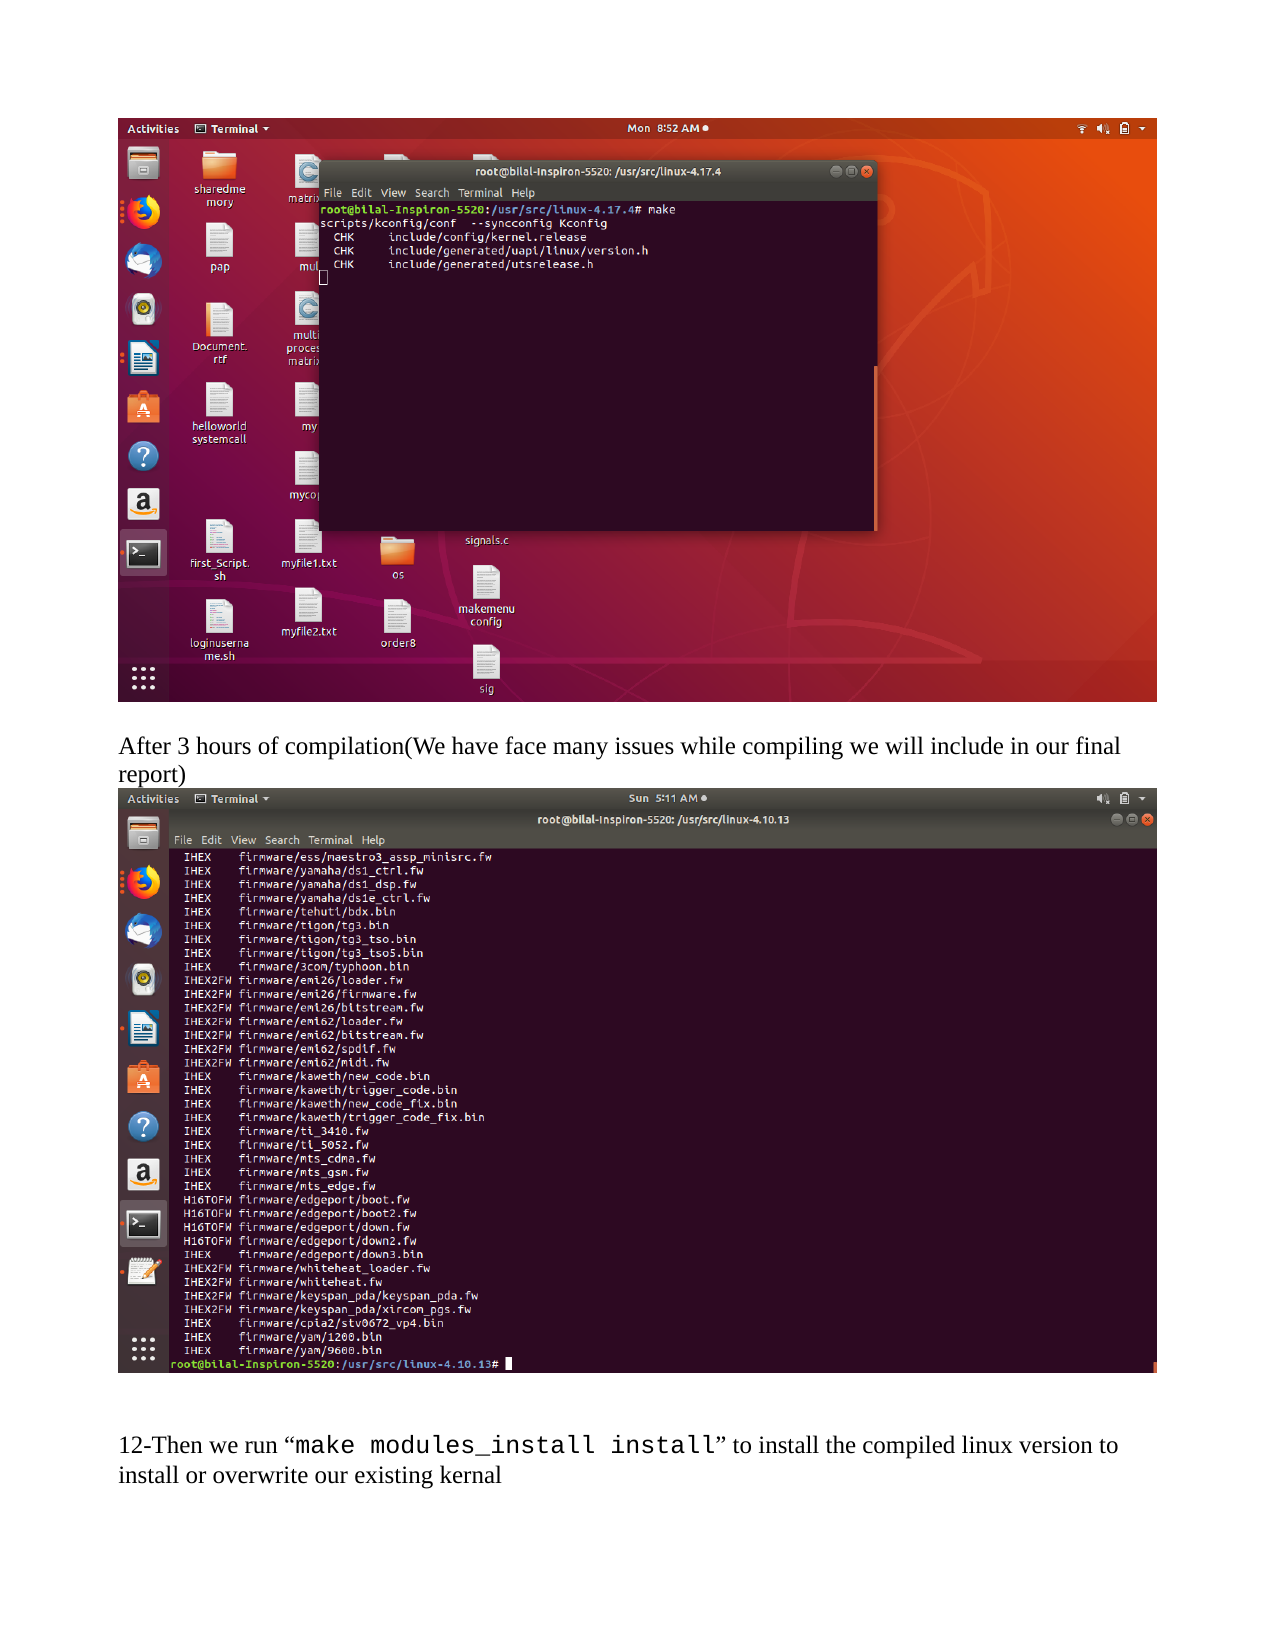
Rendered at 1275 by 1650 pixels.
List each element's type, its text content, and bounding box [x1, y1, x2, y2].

picture [118, 118, 1157, 702]
text After 3 hours of compilation(We have face many issues while compiling we will include in our final report) [118, 731, 1157, 788]
text 12-Then we run “make modules_install install” to install the compiled linux version to install or overwrite our existing kernal [118, 1430, 1157, 1489]
picture [118, 788, 1157, 1373]
